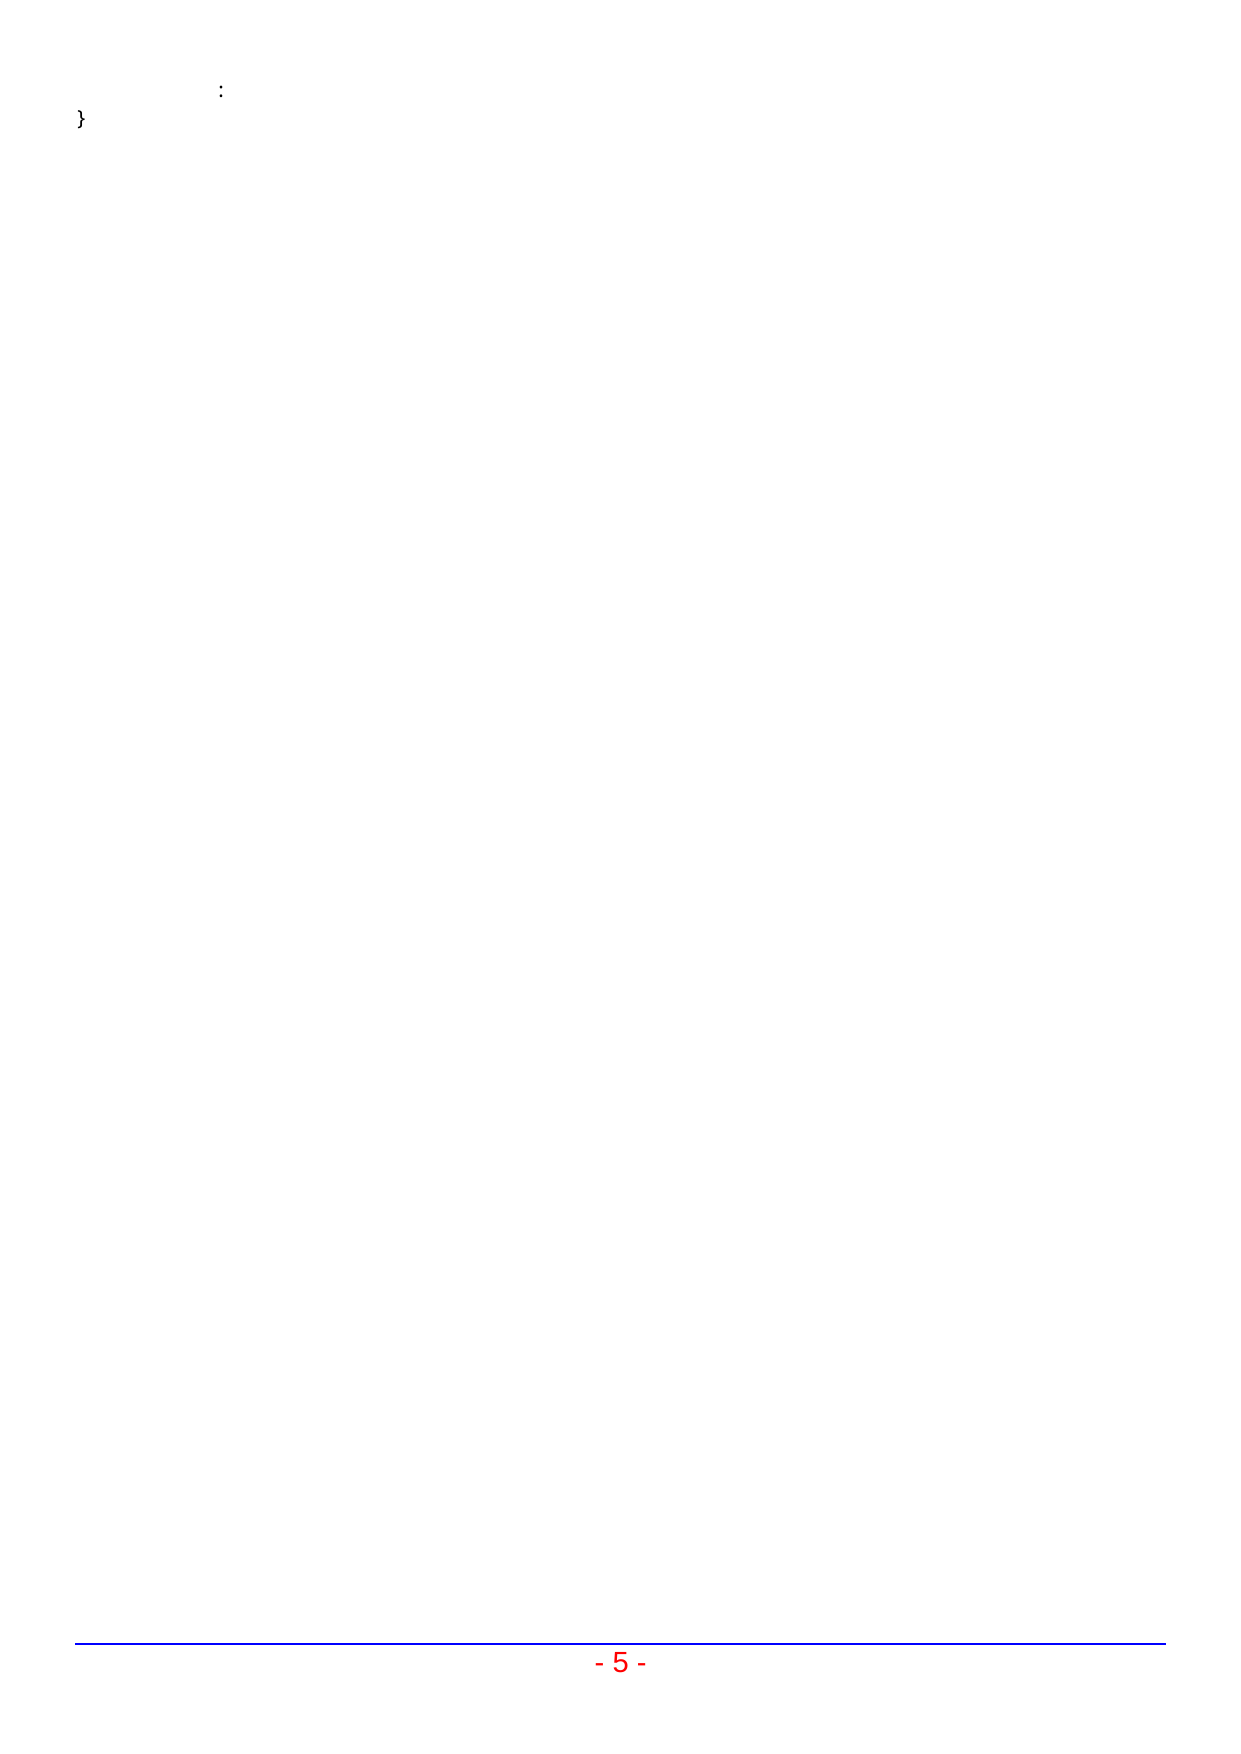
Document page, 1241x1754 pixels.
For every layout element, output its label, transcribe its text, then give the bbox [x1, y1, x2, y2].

text : [75, 75, 1166, 103]
text } [75, 103, 1166, 132]
